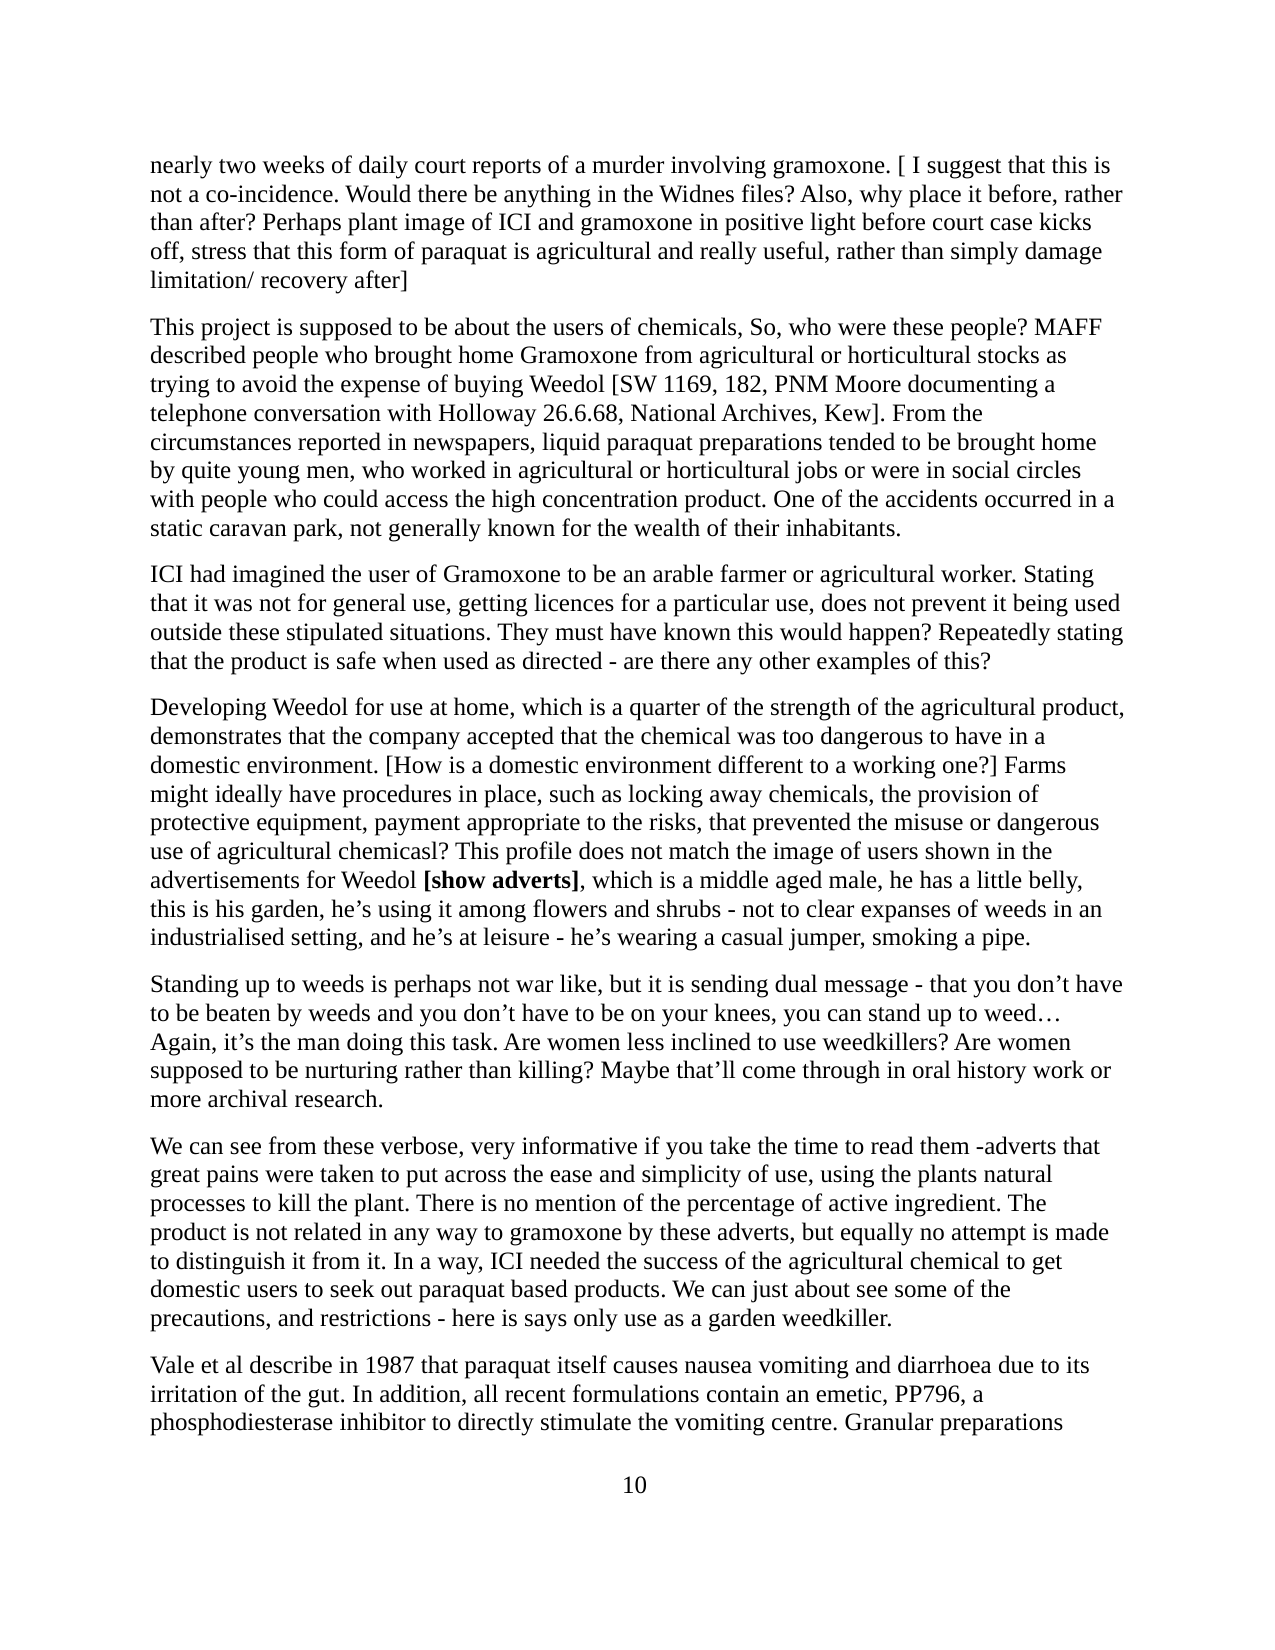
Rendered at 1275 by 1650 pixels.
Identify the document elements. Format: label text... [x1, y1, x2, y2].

text Vale et al describe in 1987 that paraquat itself causes nausea vomiting and diarrhoea due to its irritation of the gut. In addition, all recent formulations contain an emetic, PP796, a phosphodiesterase inhibitor to directly stimulate the vomiting centre. Granular preparations [150, 1350, 1125, 1436]
text Standing up to weeds is perhaps not war like, but it is sending dual message - that you don’t have to be beaten by weeds and you don’t have to be on your knees, you can stand up to weed… Again, it’s the man doing this task. Are women less inclined to use weedkillers? Are women supposed to be nurturing rather than killing? Maybe that’ll come through in oral history work or more archival research. [150, 969, 1125, 1113]
text nearly two weeks of daily court reports of a murder involving gramoxone. [ I suggest that this is not a co-incidence. Would there be anything in the Widnes files? Also, why place it before, rather than after? Perhaps plant image of ICI and gramoxone in positive light before court case kicks off, stress that this form of paraquat is agricultural and really useful, rather than simply damage limitation/ recovery after] [150, 150, 1125, 294]
text We can see from these verbose, very informative if you take the time to read them -adverts that great pains were taken to put across the ease and simplicity of use, using the plants natural processes to kill the plant. There is no mention of the percentage of active ingredient. The product is not related in any way to gramoxone by these adverts, but equally no attempt is made to distinguish it from it. In a way, ICI needed the success of the agricultural chemical to get domestic users to seek out paraquat based products. We can just about see some of the precautions, and restrictions - here is says only use as a garden weedkiller. [150, 1131, 1125, 1332]
text ICI had imagined the user of Gramoxone to be an arable farmer or agricultural worker. Stating that it was not for general use, getting licences for a particular use, does not prevent it being used outside these stipulated situations. They must have known this would happen? Repeatedly stating that the product is safe when used as directed - are there any other examples of this? [150, 559, 1125, 674]
text This project is supposed to be about the users of chemicals, So, who were these people? MAFF described people who brought home Gramoxone from agricultural or horticultural stocks as trying to avoid the expense of buying Weedol [SW 1169, 182, PNM Moore documenting a telephone conversation with Holloway 26.6.68, National Archives, Kew]. From the circumstances reported in newspapers, liquid paraquat preparations tended to be brought home by quite young men, who worked in agricultural or horticultural jobs or were in social circles with people who could access the high concentration product. One of the accidents occurred in a static caravan park, not generally known for the wealth of their inhabitants. [150, 312, 1125, 542]
text Developing Weedol for use at home, which is a quarter of the strength of the agricultural product, demonstrates that the company accepted that the chemical was too dangerous to have in a domestic environment. [How is a domestic environment different to a working one?] Farms might ideally have procedures in place, such as locking away chemicals, the provision of protective equipment, payment appropriate to the risks, that prevented the misuse or dangerous use of agricultural chemicasl? This profile does not match the image of users shown in the advertisements for Weedol [show adverts], which is a middle aged male, he has a little belly, this is his garden, he’s using it among flowers and shrubs - not to clear expanses of weeds in an industrialised setting, and he’s at leisure - he’s wearing a casual jumper, smoking a pipe. [150, 692, 1125, 951]
